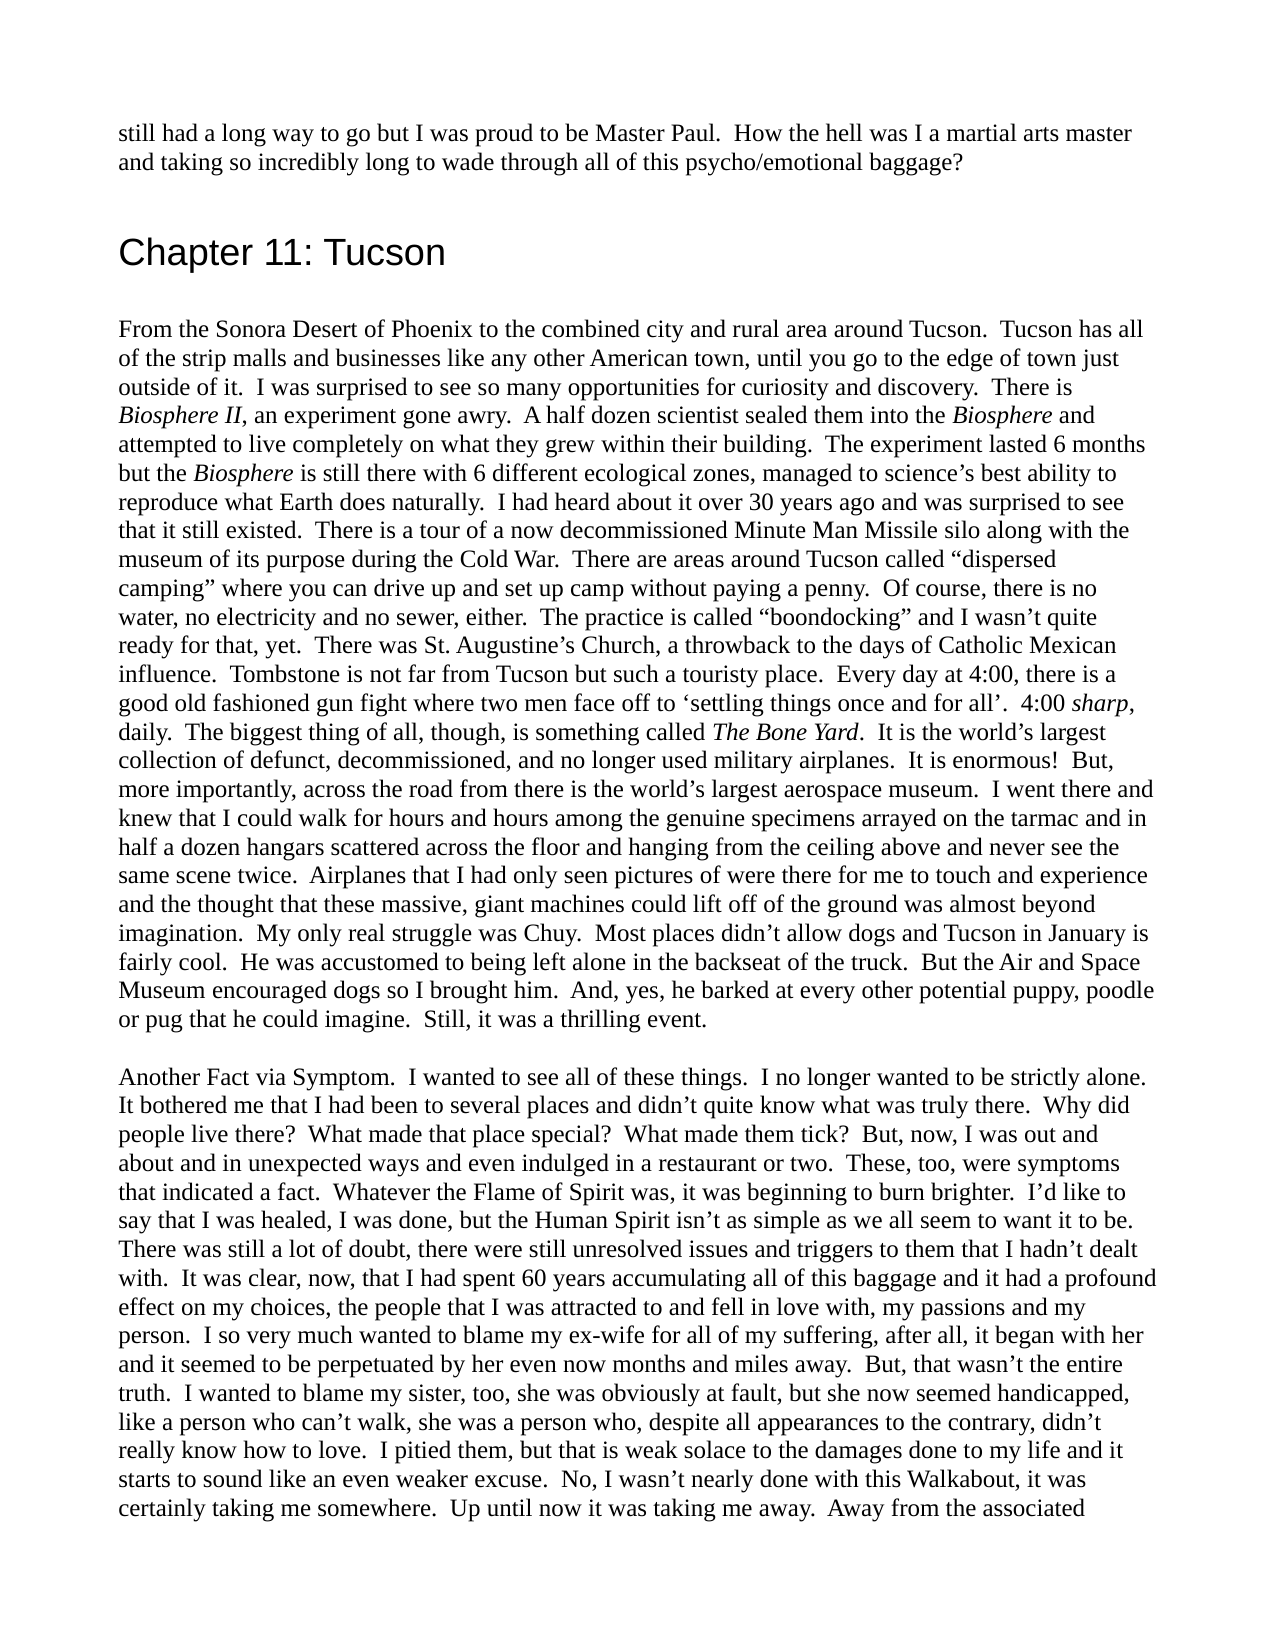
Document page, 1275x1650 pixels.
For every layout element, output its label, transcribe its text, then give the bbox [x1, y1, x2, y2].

text Another Fact via Symptom. I wanted to see all of these things. I no longer wanted to be strictly alone. It bothered me that I had been to several places and didn’t quite know what was truly there. Why did people live there? What made that place special? What made them tick? But, now, I was out and about and in unexpected ways and even indulged in a restaurant or two. These, too, were symptoms that indicated a fact. Whatever the Flame of Spirit was, it was beginning to burn brighter. I’d like to say that I was healed, I was done, but the Human Spirit isn’t as simple as we all seem to want it to be. There was still a lot of doubt, there were still unresolved issues and triggers to them that I hadn’t dealt with. It was clear, now, that I had spent 60 years accumulating all of this baggage and it had a profound effect on my choices, the people that I was attracted to and fell in love with, my passions and my person. I so very much wanted to blame my ex-wife for all of my suffering, after all, it began with her and it seemed to be perpetuated by her even now months and miles away. But, that wasn’t the entire truth. I wanted to blame my sister, too, she was obviously at fault, but she now seemed handicapped, like a person who can’t walk, she was a person who, despite all appearances to the contrary, didn’t really know how to love. I pitied them, but that is weak solace to the damages done to my life and it starts to sound like an even weaker excuse. No, I wasn’t nearly done with this Walkabout, it was certainly taking me somewhere. Up until now it was taking me away. Away from the associated [118, 1062, 1157, 1522]
subtitle Chapter 11: Tucson [118, 229, 1157, 273]
text From the Sonora Desert of Phoenix to the combined city and rural area around Tucson. Tucson has all of the strip malls and businesses like any other American town, until you go to the edge of town just outside of it. I was surprised to see so many opportunities for curiosity and discovery. There is Biosphere II, an experiment gone awry. A half dozen scientist sealed them into the Biosphere and attempted to live completely on what they grew within their building. The experiment lasted 6 months but the Biosphere is still there with 6 different ecological zones, managed to science’s best ability to reproduce what Earth does naturally. I had heard about it over 30 years ago and was surprised to see that it still existed. There is a tour of a now decommissioned Minute Man Missile silo along with the museum of its purpose during the Cold War. There are areas around Tucson called “dispersed camping” where you can drive up and set up camp without paying a penny. Of course, there is no water, no electricity and no sewer, either. The practice is called “boondocking” and I wasn’t quite ready for that, yet. There was St. Augustine’s Church, a throwback to the days of Catholic Mexican influence. Tombstone is not far from Tucson but such a touristy place. Every day at 4:00, there is a good old fashioned gun fight where two men face off to ‘settling things once and for all’. 4:00 sharp, daily. The biggest thing of all, though, is something called The Bone Yard. It is the world’s largest collection of defunct, decommissioned, and no longer used military airplanes. It is enormous! But, more importantly, across the road from there is the world’s largest aerospace museum. I went there and knew that I could walk for hours and hours among the genuine specimens arrayed on the tarmac and in half a dozen hangars scattered across the floor and hanging from the ceiling above and never see the same scene twice. Airplanes that I had only seen pictures of were there for me to touch and experience and the thought that these massive, giant machines could lift off of the ground was almost beyond imagination. My only real struggle was Chuy. Most places didn’t allow dogs and Tucson in January is fairly cool. He was accustomed to being left alone in the backseat of the truck. But the Air and Space Museum encouraged dogs so I brought him. And, yes, he barked at every other potential puppy, poodle or pug that he could imagine. Still, it was a thrilling event. [118, 314, 1157, 1033]
text still had a long way to go but I was proud to be Master Paul. How the hell was I a martial arts master and taking so incredibly long to wade through all of this psycho/emotional baggage? [118, 118, 1157, 176]
